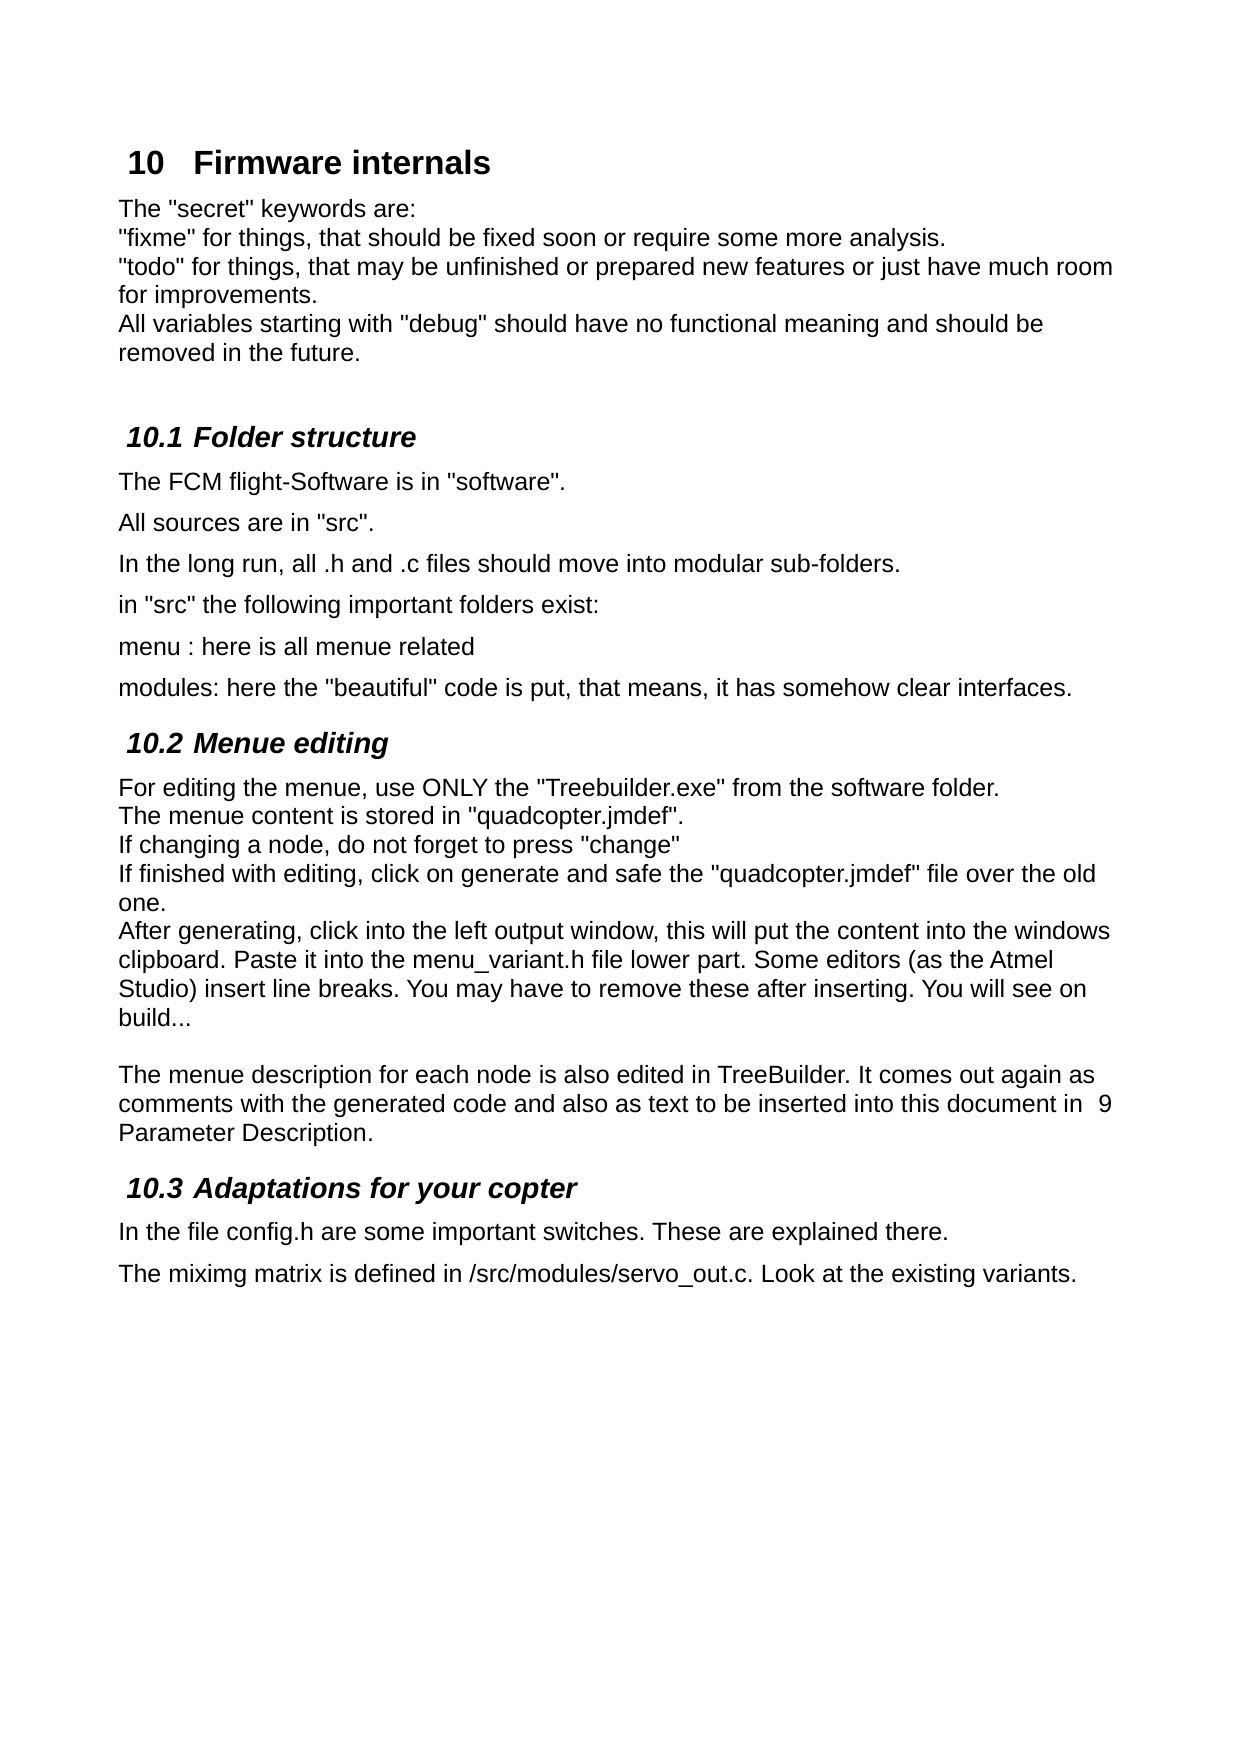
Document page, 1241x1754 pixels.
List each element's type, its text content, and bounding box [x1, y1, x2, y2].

text The FCM flight-Software is in "software". [118, 467, 1122, 495]
text The menue content is stored in "quadcopter.jmdef". [118, 801, 1122, 830]
subtitle Menue editing [118, 727, 1122, 760]
text The menue description for each node is also edited in TreeBuilder. It comes out again as comments with the generated code and also as text to be inserted into this document in 9 Parameter Description. [118, 1060, 1122, 1146]
subtitle Firmware internals [118, 143, 1122, 182]
text "todo" for things, that may be unfinished or prepared new features or just have much room for improvements. [118, 252, 1122, 309]
text All sources are in "src". [118, 508, 1122, 537]
text in "src" the following important folders exist: [118, 590, 1122, 619]
text After generating, click into the left output window, this will put the content into the windows clipboard. Paste it into the menu_variant.h file lower part. Some editors (as the Atmel Studio) insert line breaks. You may have to remove these after inserting. You will see on build... [118, 916, 1122, 1031]
subtitle Folder structure [118, 421, 1122, 454]
text In the long run, all .h and .c files should move into modular sub-folders. [118, 549, 1122, 578]
text "fixme" for things, that should be fixed soon or require some more analysis. [118, 223, 1122, 252]
text If finished with editing, click on generate and safe the "quadcopter.jmdef" file over the old one. [118, 859, 1122, 916]
text The miximg matrix is defined in /src/modules/servo_out.c. Look at the existing variants. [118, 1259, 1122, 1287]
text menu : here is all menue related [118, 632, 1122, 660]
text The "secret" keywords are: [118, 194, 1122, 223]
text For editing the menue, use ONLY the "Treebuilder.exe" from the software folder. [118, 773, 1122, 801]
text modules: here the "beautiful" code is put, that means, it has somehow clear interfaces. [118, 673, 1122, 702]
text If changing a node, do not forget to press "change" [118, 830, 1122, 859]
subtitle Adaptations for your copter [118, 1171, 1122, 1205]
text All variables starting with "debug" should have no functional meaning and should be removed in the future. [118, 309, 1122, 367]
text In the file config.h are some important switches. These are explained there. [118, 1217, 1122, 1246]
